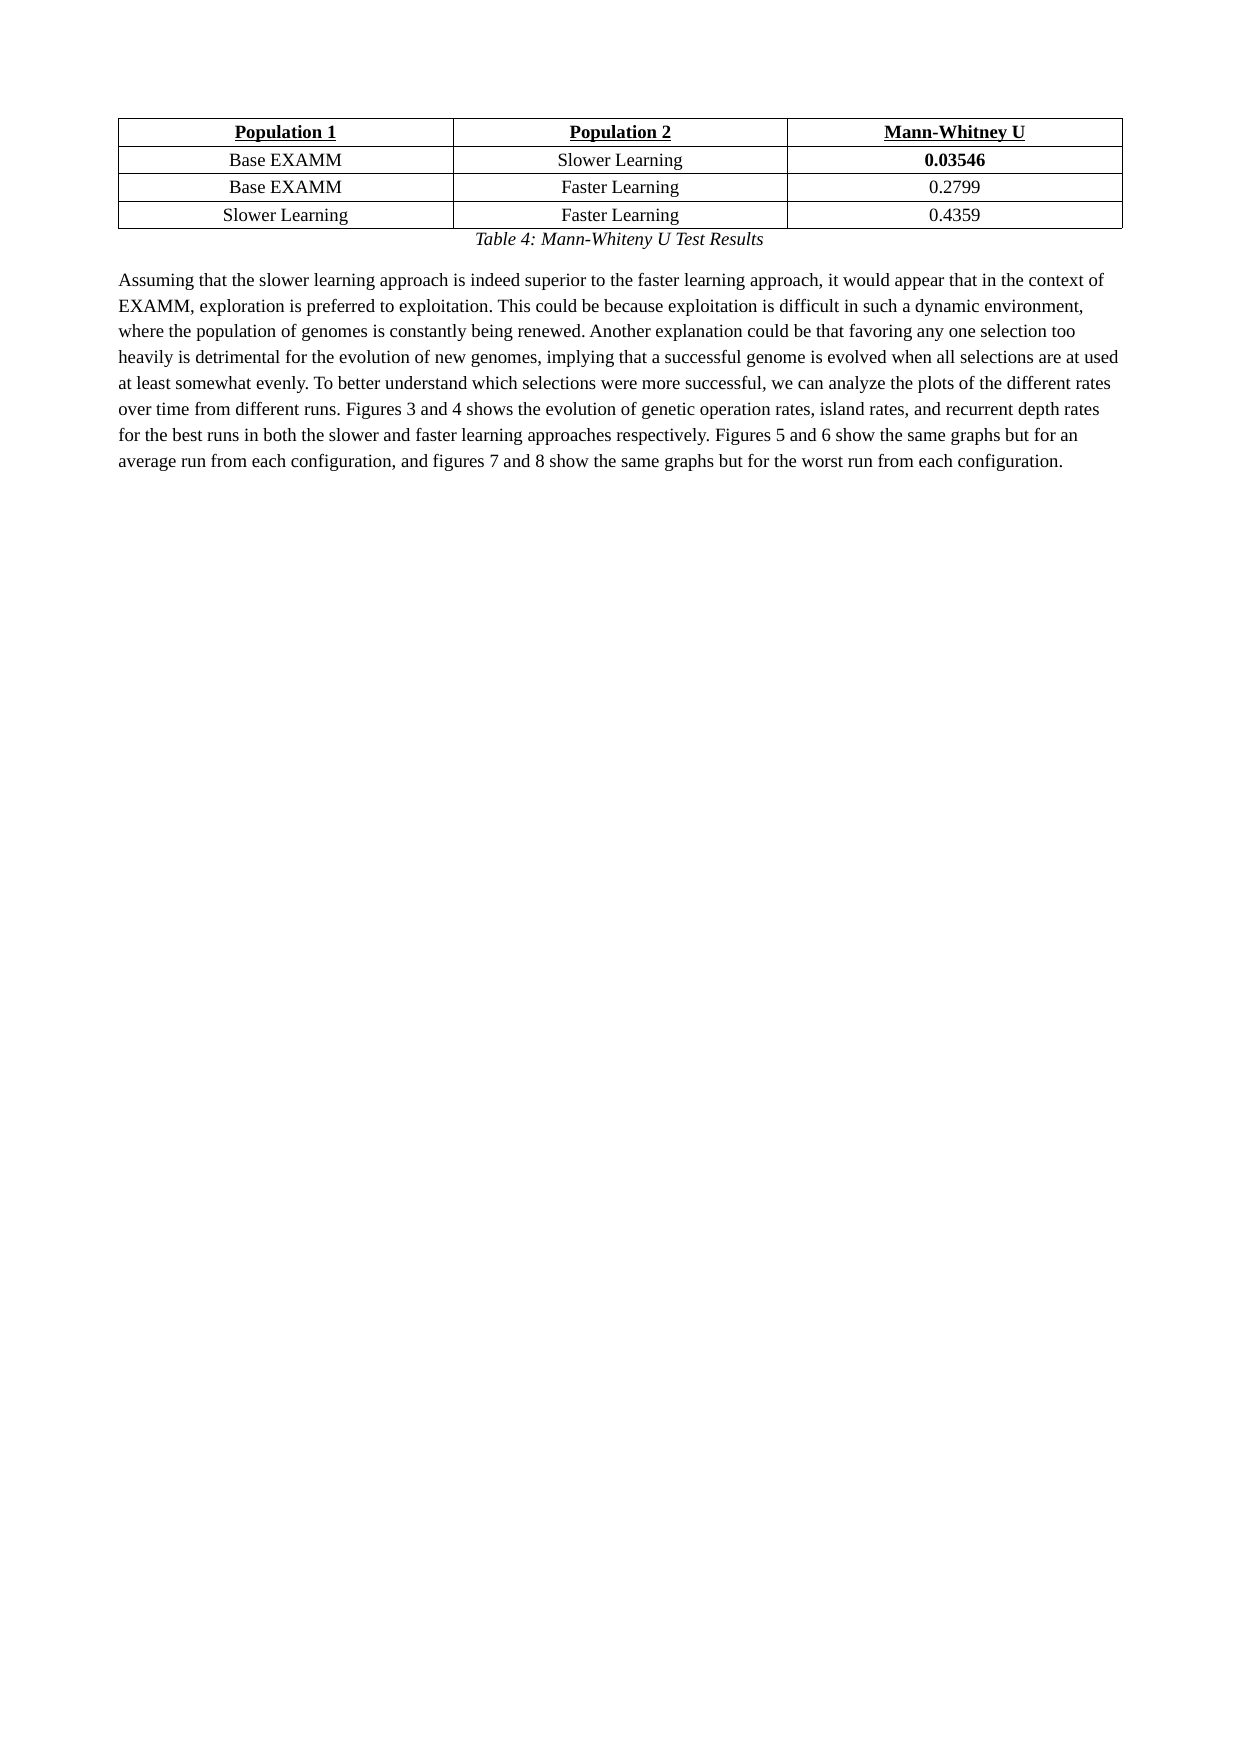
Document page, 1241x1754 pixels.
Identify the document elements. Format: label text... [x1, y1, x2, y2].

table_header Population 1 [119, 119, 453, 146]
table_cell Base EXAMM [119, 147, 453, 173]
table_cell Slower Learning [454, 147, 787, 173]
table_cell Faster Learning [454, 174, 787, 201]
text Assuming that the slower learning approach is indeed superior to the faster learning approach, it would appear that in the context of EXAMM, exploration is preferred to exploitation. This could be because exploitation is difficult in such a dynamic environment, where the population of genomes is constantly being renewed. Another explanation could be that favoring any one selection too heavily is detrimental for the evolution of new genomes, implying that a successful genome is evolved when all selections are at used at least somewhat evenly. To better understand which selections were more successful, we can analyze the plots of the different rates over time from different runs. Figures 3 and 4 shows the evolution of genetic operation rates, island rates, and recurrent depth rates for the best runs in both the slower and faster learning approaches respectively. Figures 5 and 6 show the same graphs but for an average run from each configuration, and figures 7 and 8 show the same graphs but for the worst run from each configuration. [118, 269, 1122, 471]
table_cell Slower Learning [119, 202, 453, 228]
text Table 4: Mann-Whiteny U Test Results [118, 229, 1122, 250]
table_cell Base EXAMM [119, 174, 453, 201]
table_header Mann-Whitney U [788, 119, 1122, 146]
table_cell 0.4359 [788, 202, 1122, 228]
table_cell 0.03546 [788, 147, 1122, 173]
table_header Population 2 [454, 119, 787, 146]
table_cell 0.2799 [788, 174, 1122, 201]
table_cell Faster Learning [454, 202, 787, 228]
